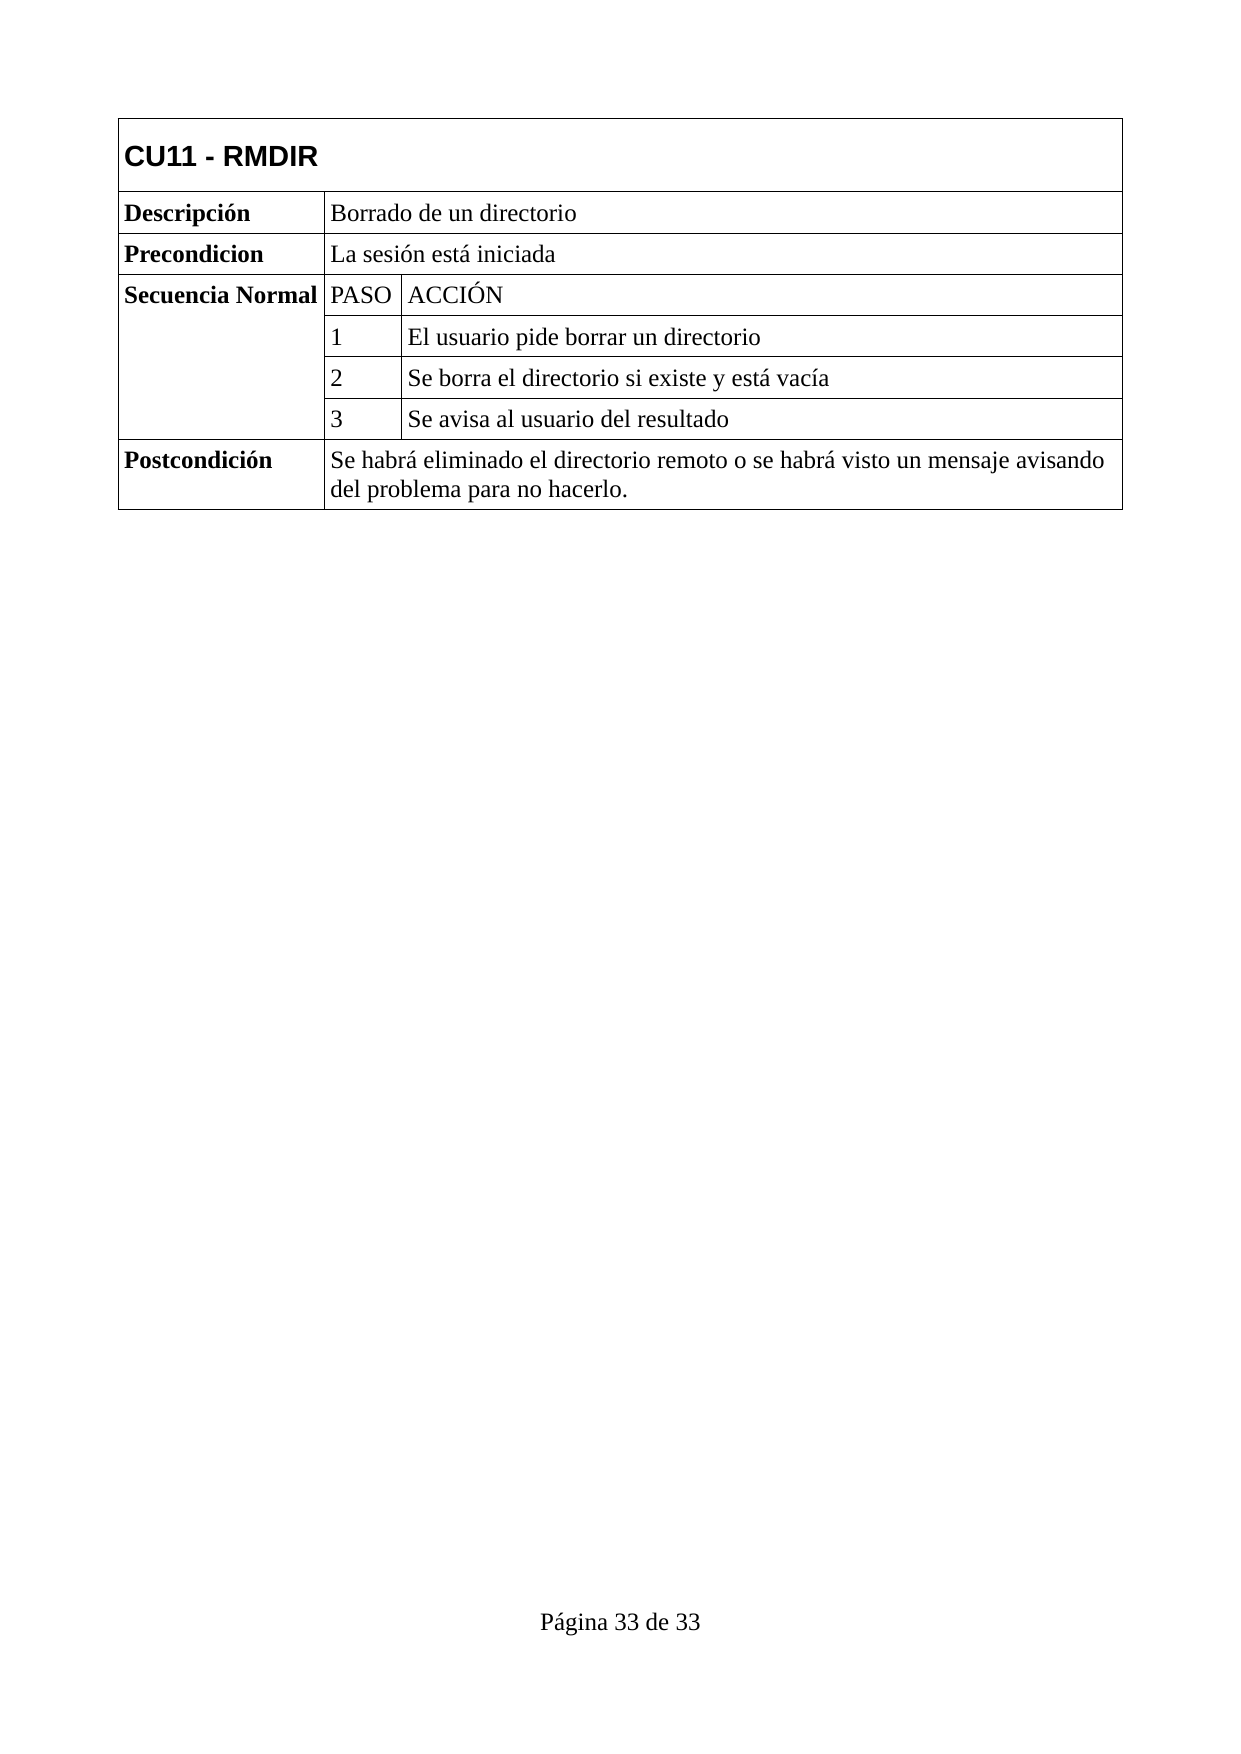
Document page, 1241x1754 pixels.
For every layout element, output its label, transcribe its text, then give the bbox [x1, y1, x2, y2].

table_cell ACCIÓN [402, 275, 1122, 315]
table_cell El usuario pide borrar un directorio [402, 316, 1122, 356]
table_cell Precondicion [119, 234, 324, 274]
table_cell Borrado de un directorio [325, 192, 1122, 232]
table_cell 2 [325, 357, 401, 397]
table_cell Se habrá eliminado el directorio remoto o se habrá visto un mensaje avisando del problema para no hacerlo. [325, 440, 1122, 509]
table_header CU11 - RMDIR [119, 119, 1122, 191]
table_cell 1 [325, 316, 401, 356]
table_cell PASO [325, 275, 401, 315]
table_cell 3 [325, 399, 401, 439]
table_cell La sesión está iniciada [325, 234, 1122, 274]
table_cell Postcondición [119, 440, 324, 509]
table_cell Descripción [119, 192, 324, 232]
table_cell Se borra el directorio si existe y está vacía [402, 357, 1122, 397]
table_cell Se avisa al usuario del resultado [402, 399, 1122, 439]
table_cell Secuencia Normal [119, 275, 324, 439]
